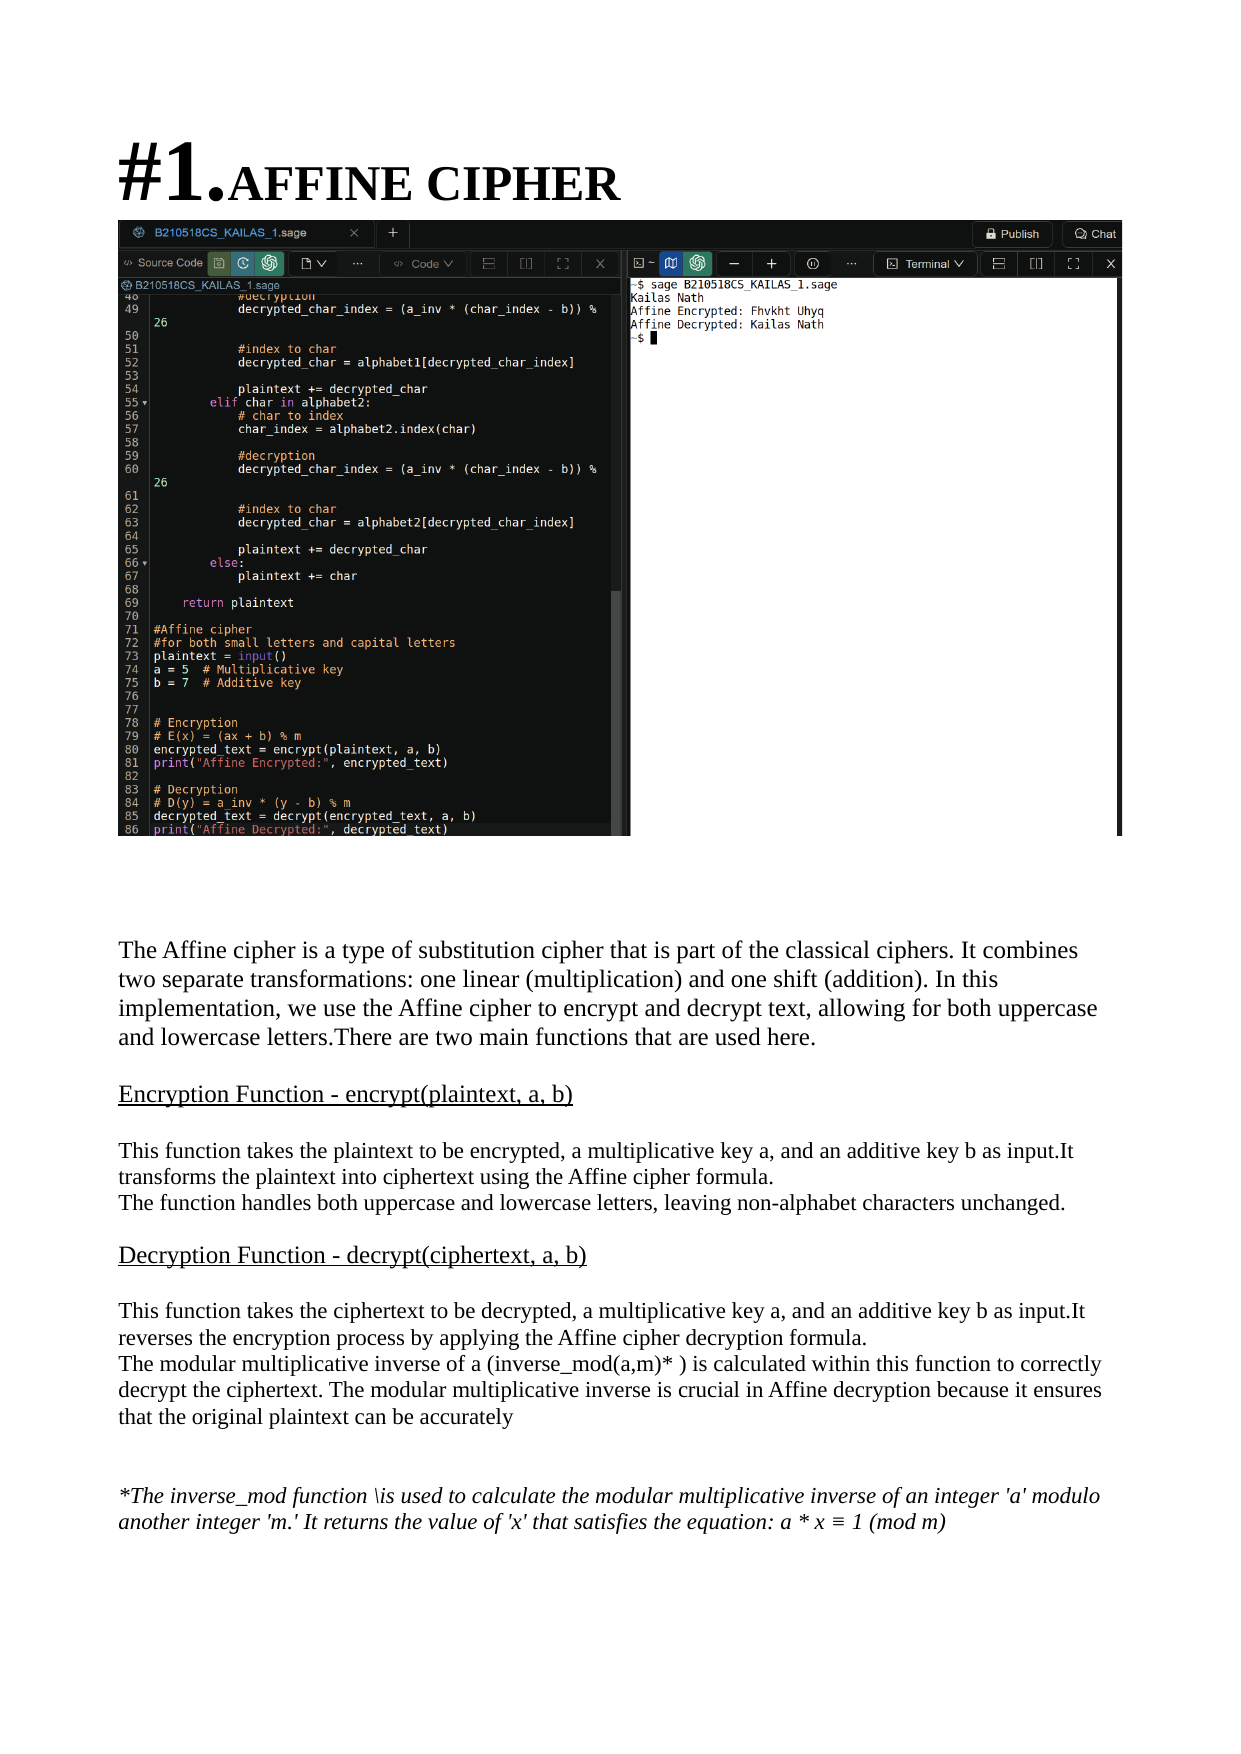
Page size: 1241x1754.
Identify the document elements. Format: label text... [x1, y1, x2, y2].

text The Affine cipher is a type of substitution cipher that is part of the classical ciphers. It combines two separate transformations: one linear (multiplication) and one shift (addition). In this implementation, we use the Affine cipher to encrypt and decrypt text, allowing for both uppercase and lowercase letters.There are two main functions that are used here. [118, 936, 1122, 1051]
text #1.AFFINE CIPHER [118, 118, 1122, 219]
picture [118, 220, 1123, 836]
text The modular multiplicative inverse of a (inverse_mod(a,m)* ) is calculated within this function to correctly decrypt the ciphertext. The modular multiplicative inverse is crucial in Affine decryption because it ensures that the original plaintext can be accurately [118, 1350, 1122, 1429]
text *The inverse_mod function \is used to calculate the modular multiplicative inverse of an integer 'a' modulo another integer 'm.' It returns the value of 'x' that satisfies the equation: a * x ≡ 1 (mod m) [118, 1482, 1122, 1534]
text Encryption Function - encrypt(plaintext, a, b) [118, 1079, 1122, 1108]
text This function takes the plaintext to be encrypted, a multiplicative key a, and an additive key b as input.It transforms the plaintext into ciphertext using the Affine cipher formula. [118, 1137, 1122, 1189]
text The function handles both uppercase and lowercase letters, leaving non-alphabet characters unchanged. [118, 1189, 1122, 1216]
text Decryption Function - decrypt(ciphertext, a, b) [118, 1240, 1122, 1269]
text This function takes the ciphertext to be decrypted, a multiplicative key a, and an additive key b as input.It reverses the encryption process by applying the Affine cipher decryption formula. [118, 1297, 1122, 1350]
